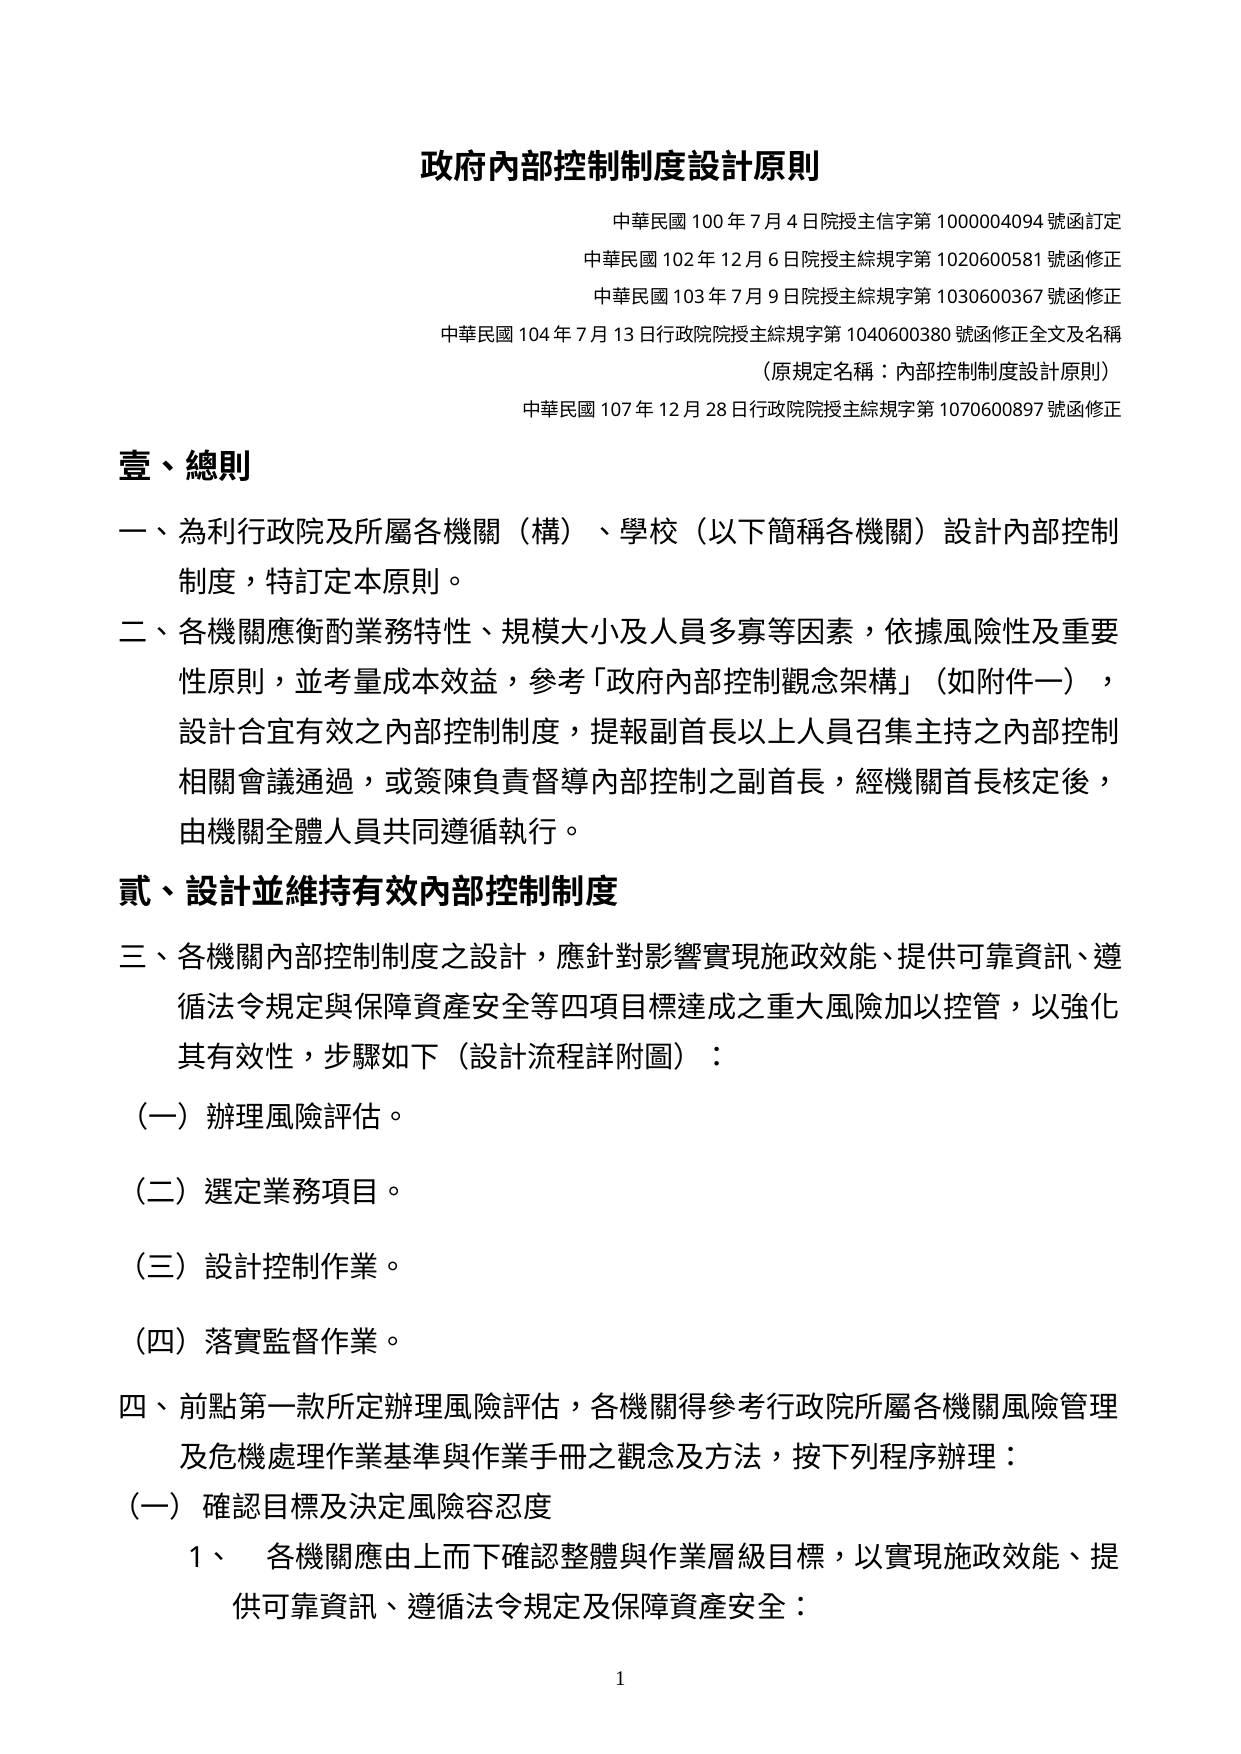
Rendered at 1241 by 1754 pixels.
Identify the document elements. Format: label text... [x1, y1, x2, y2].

list 各機關內部控制制度之設計，應針對影響實現施政效能、提供可靠資訊、遵循法令規定與保障資產安全等四項目標達成之重大風險加以控管，以強化其有效性，步驟如下（設計流程詳附圖）： [118, 927, 1122, 1077]
text 壹、總則 [118, 427, 1122, 502]
list 確認目標及決定風險容忍度 [111, 1477, 1122, 1527]
text 政府內部控制制度設計原則 [118, 127, 1122, 202]
text （四）落實監督作業。 [117, 1302, 1122, 1377]
text （原規定名稱：內部控制制度設計原則） [118, 352, 1122, 389]
text 中華民國100年7月4日院授主信字第1000004094號函訂定 [118, 202, 1122, 239]
list 各機關應由上而下確認整體與作業層級目標，以實現施政效能、提供可靠資訊、遵循法令規定及保障資產安全： [188, 1527, 1122, 1627]
text 中華民國102年12月6日院授主綜規字第1020600581號函修正 [118, 239, 1122, 277]
text 貳、設計並維持有效內部控制制度 [118, 852, 1122, 927]
text 中華民國103年7月9日院授主綜規字第1030600367號函修正 [118, 277, 1122, 314]
text 中華民國104年7月13日行政院院授主綜規字第1040600380號函修正全文及名稱 [118, 314, 1122, 352]
list 前點第一款所定辦理風險評估，各機關得參考行政院所屬各機關風險管理及危機處理作業基準與作業手冊之觀念及方法，按下列程序辦理： [118, 1377, 1122, 1477]
list 各機關應衡酌業務特性、規模大小及人員多寡等因素，依據風險性及重要性原則，並考量成本效益，參考「政府內部控制觀念架構」（如附件一），設計合宜有效之內部控制制度，提報副首長以上人員召集主持之內部控制相關會議通過，或簽陳負責督導內部控制之副首長，經機關首長核定後，由機關全體人員共同遵循執行。 [118, 602, 1122, 852]
text （一）辦理風險評估。 [119, 1077, 1122, 1152]
text 中華民國107年12月28日行政院院授主綜規字第1070600897號函修正 [118, 389, 1122, 427]
list 為利行政院及所屬各機關（構）、學校（以下簡稱各機關）設計內部控制制度，特訂定本原則。 [118, 502, 1122, 602]
text （三）設計控制作業。 [117, 1227, 1122, 1302]
text （二）選定業務項目。 [117, 1152, 1122, 1227]
